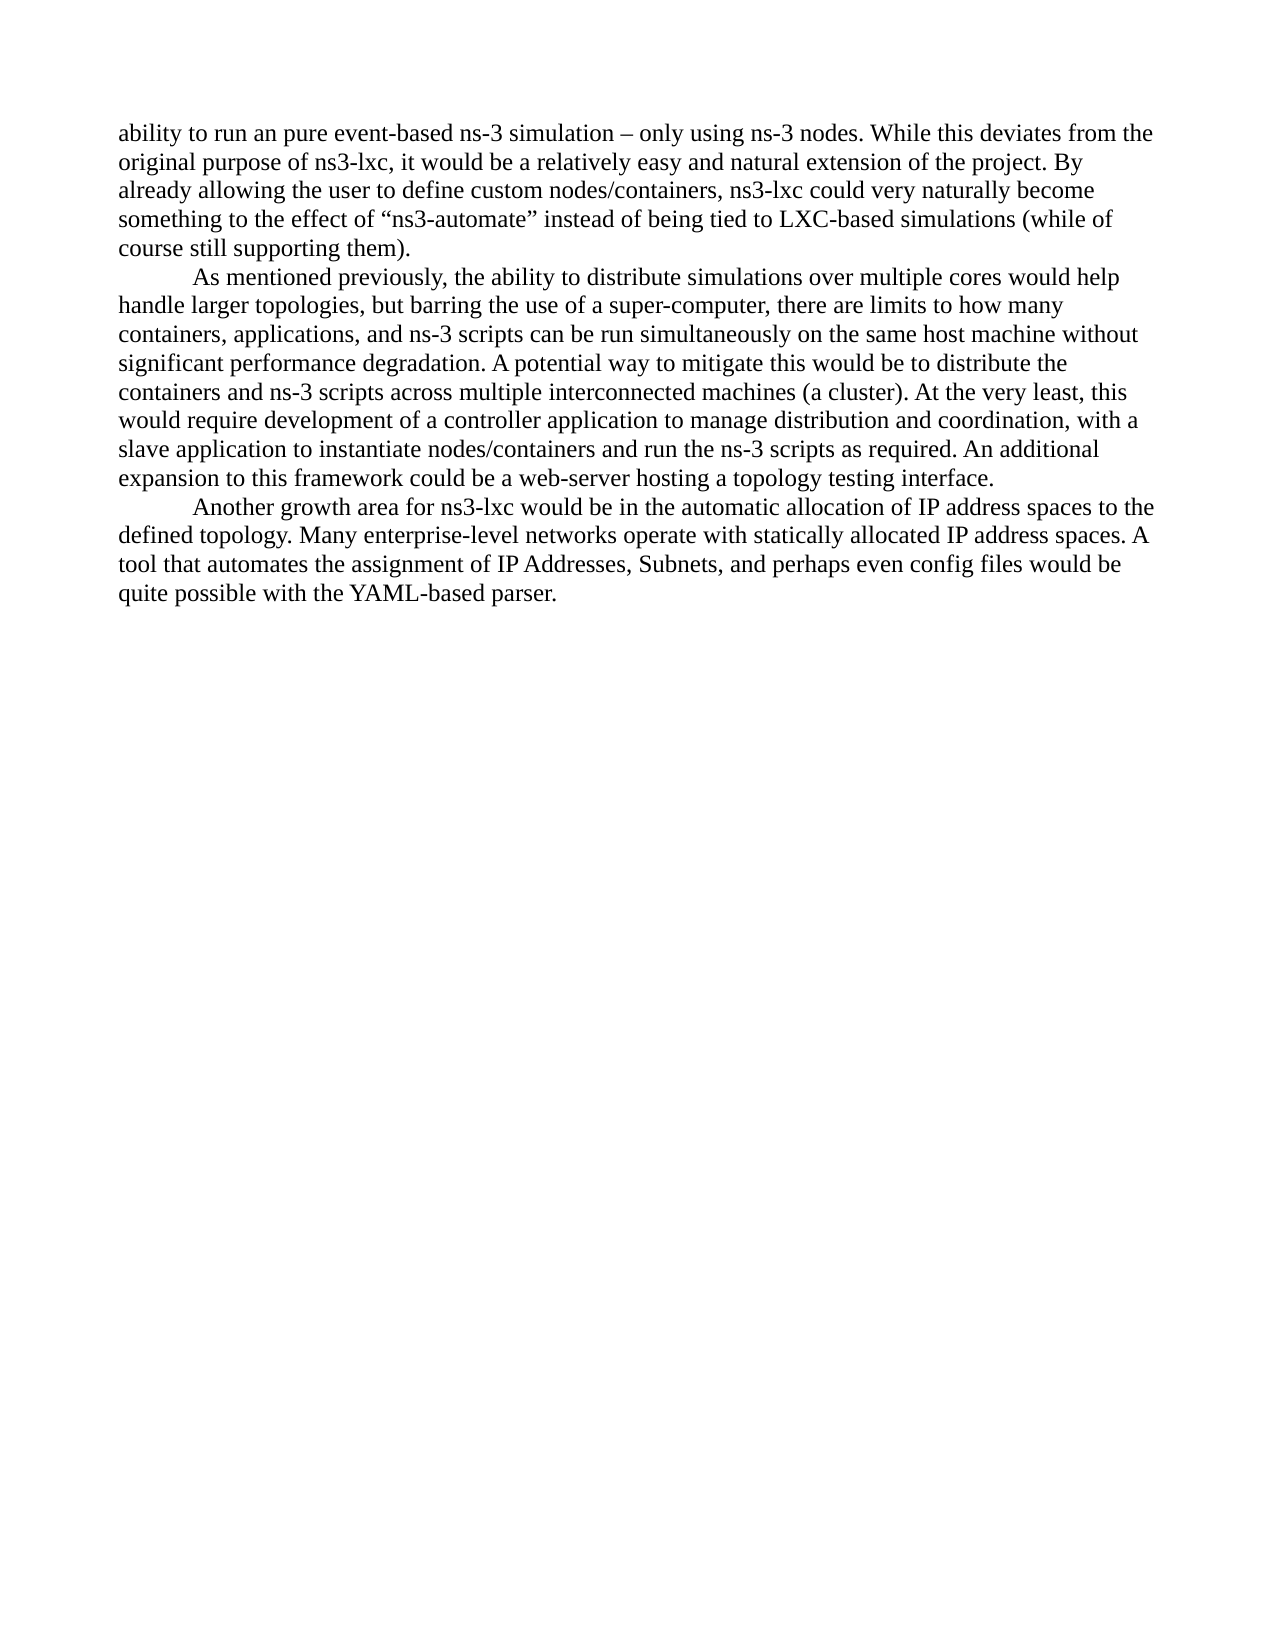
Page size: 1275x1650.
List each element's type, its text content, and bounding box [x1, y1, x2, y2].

text As mentioned previously, the ability to distribute simulations over multiple cores would help handle larger topologies, but barring the use of a super-computer, there are limits to how many containers, applications, and ns-3 scripts can be run simultaneously on the same host machine without significant performance degradation. A potential way to mitigate this would be to distribute the containers and ns-3 scripts across multiple interconnected machines (a cluster). At the very least, this would require development of a controller application to manage distribution and coordination, with a slave application to instantiate nodes/containers and run the ns-3 scripts as required. An additional expansion to this framework could be a web-server hosting a topology testing interface. [118, 262, 1157, 492]
text ability to run an pure event-based ns-3 simulation – only using ns-3 nodes. While this deviates from the original purpose of ns3-lxc, it would be a relatively easy and natural extension of the project. By already allowing the user to define custom nodes/containers, ns3-lxc could very naturally become something to the effect of “ns3-automate” instead of being tied to LXC-based simulations (while of course still supporting them). [118, 118, 1157, 262]
text Another growth area for ns3-lxc would be in the automatic allocation of IP address spaces to the defined topology. Many enterprise-level networks operate with statically allocated IP address spaces. A tool that automates the assignment of IP Addresses, Subnets, and perhaps even config files would be quite possible with the YAML-based parser. [118, 492, 1157, 607]
